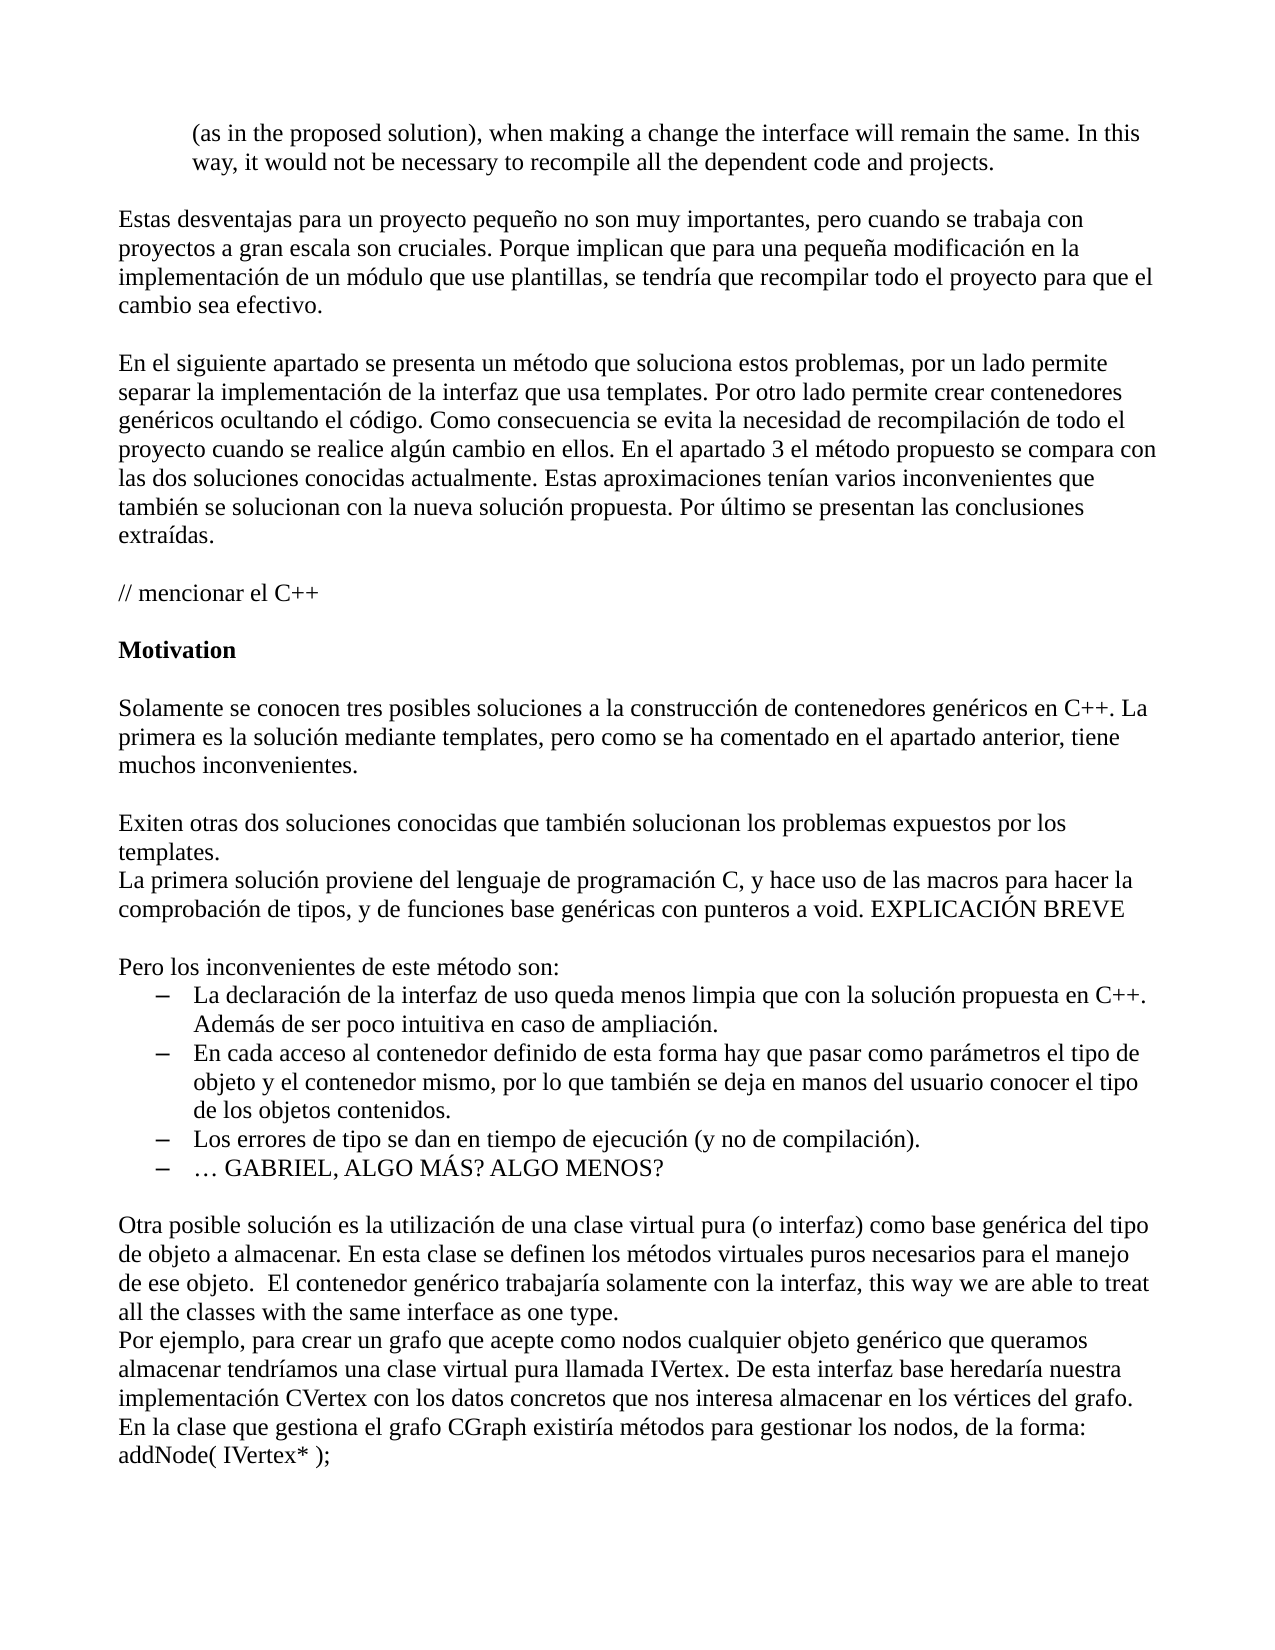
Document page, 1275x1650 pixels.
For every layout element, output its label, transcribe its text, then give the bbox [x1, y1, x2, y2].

text Otra posible solución es la utilización de una clase virtual pura (o interfaz) como base genérica del tipo de objeto a almacenar. En esta clase se definen los métodos virtuales puros necesarios para el manejo de ese objeto. El contenedor genérico trabajaría solamente con la interfaz, this way we are able to treat all the classes with the same interface as one type. [118, 1211, 1157, 1326]
text Solamente se conocen tres posibles soluciones a la construcción de contenedores genéricos en C++. La primera es la solución mediante templates, pero como se ha comentado en el apartado anterior, tiene muchos inconvenientes. [118, 693, 1157, 779]
text Por ejemplo, para crear un grafo que acepte como nodos cualquier objeto genérico que queramos almacenar tendríamos una clase virtual pura llamada IVertex. De esta interfaz base heredaría nuestra implementación CVertex con los datos concretos que nos interesa almacenar en los vértices del grafo. En la clase que gestiona el grafo CGraph existiría métodos para gestionar los nodos, de la forma: addNode( IVertex* ); [118, 1326, 1157, 1469]
text Pero los inconvenientes de este método son: [118, 952, 1157, 981]
list En cada acceso al contenedor definido de esta forma hay que pasar como parámetros el tipo de objeto y el contenedor mismo, por lo que también se deja en manos del usuario conocer el tipo de los objetos contenidos. [156, 1038, 1157, 1124]
text Estas desventajas para un proyecto pequeño no son muy importantes, pero cuando se trabaja con proyectos a gran escala son cruciales. Porque implican que para una pequeña modificación en la implementación de un módulo que use plantillas, se tendría que recompilar todo el proyecto para que el cambio sea efectivo. [118, 204, 1157, 319]
list La declaración de la interfaz de uso queda menos limpia que con la solución propuesta en C++. Además de ser poco intuitiva en caso de ampliación. [156, 981, 1157, 1038]
list (as in the proposed solution), when making a change the interface will remain the same. In this way, it would not be necessary to recompile all the dependent code and projects. [162, 118, 1157, 176]
list Los errores de tipo se dan en tiempo de ejecución (y no de compilación). [156, 1124, 1157, 1153]
text // mencionar el C++ [118, 578, 1157, 607]
text En el siguiente apartado se presenta un método que soluciona estos problemas, por un lado permite separar la implementación de la interfaz que usa templates. Por otro lado permite crear contenedores genéricos ocultando el código. Como consecuencia se evita la necesidad de recompilación de todo el proyecto cuando se realice algún cambio en ellos. En el apartado 3 el método propuesto se compara con las dos soluciones conocidas actualmente. Estas aproximaciones tenían varios inconvenientes que también se solucionan con la nueva solución propuesta. Por último se presentan las conclusiones extraídas. [118, 348, 1157, 549]
text Motivation [118, 636, 1157, 664]
text La primera solución proviene del lenguaje de programación C, y hace uso de las macros para hacer la comprobación de tipos, y de funciones base genéricas con punteros a void. EXPLICACIÓN BREVE [118, 866, 1157, 923]
text Exiten otras dos soluciones conocidas que también solucionan los problemas expuestos por los templates. [118, 808, 1157, 866]
list … GABRIEL, ALGO MÁS? ALGO MENOS? [156, 1153, 1157, 1182]
